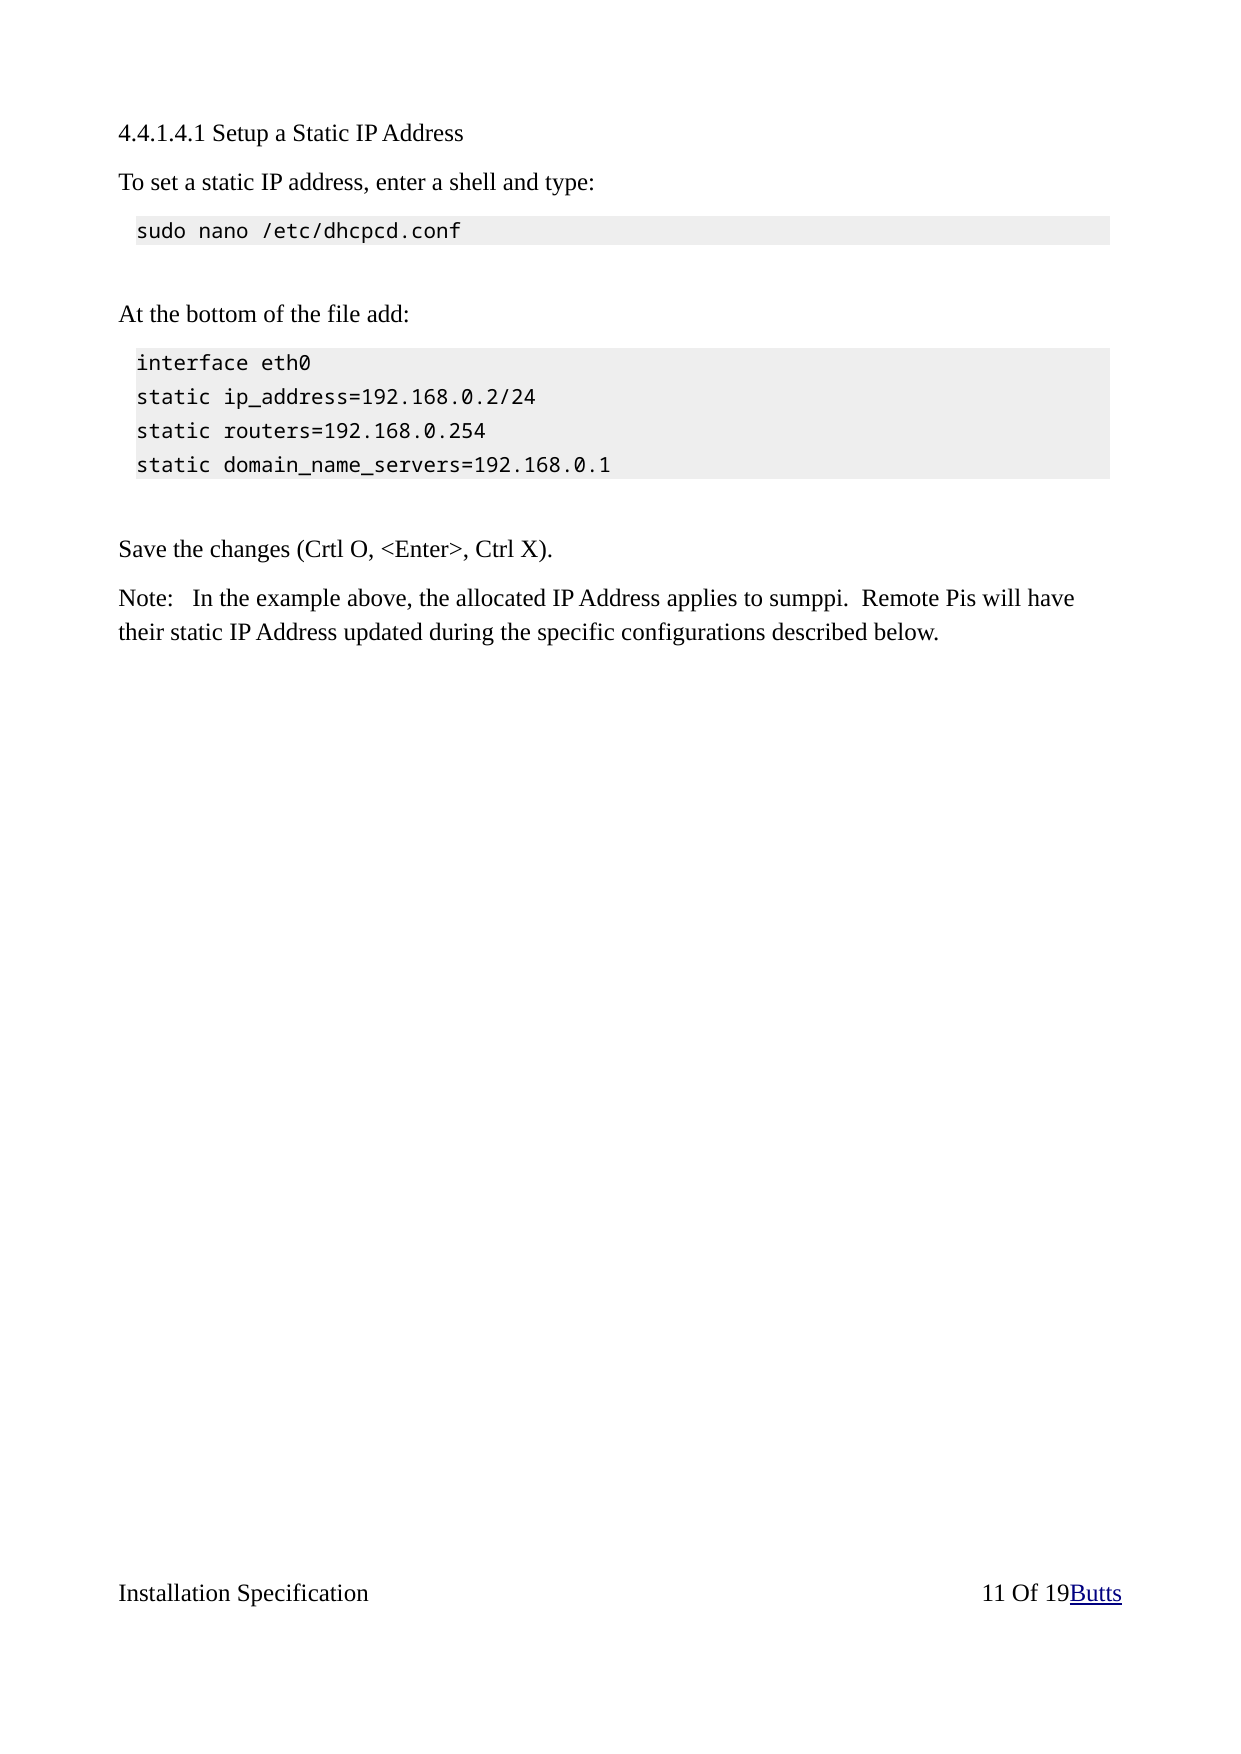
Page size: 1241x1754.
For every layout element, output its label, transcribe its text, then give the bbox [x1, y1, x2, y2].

text static ip_address=192.168.0.2/24 [136, 382, 1110, 411]
text sudo nano /etc/dhcpcd.conf [136, 216, 1110, 245]
subtitle At the bottom of the file add: [118, 299, 1122, 328]
text static routers=192.168.0.254 [136, 417, 1110, 445]
subtitle To set a static IP address, enter a shell and type: [118, 167, 1122, 196]
text interface eth0 [136, 348, 1110, 377]
subtitle Note: In the example above, the allocated IP Address applies to sumppi. Remote Pis will have their static IP Address updated during the specific configurations described below. [118, 583, 1122, 646]
text static domain_name_servers=192.168.0.1 [136, 451, 1110, 479]
subtitle 4.4.1.4.1 Setup a Static IP Address [118, 118, 1122, 147]
subtitle Save the changes (Crtl O, <Enter>, Ctrl X). [118, 534, 1122, 562]
